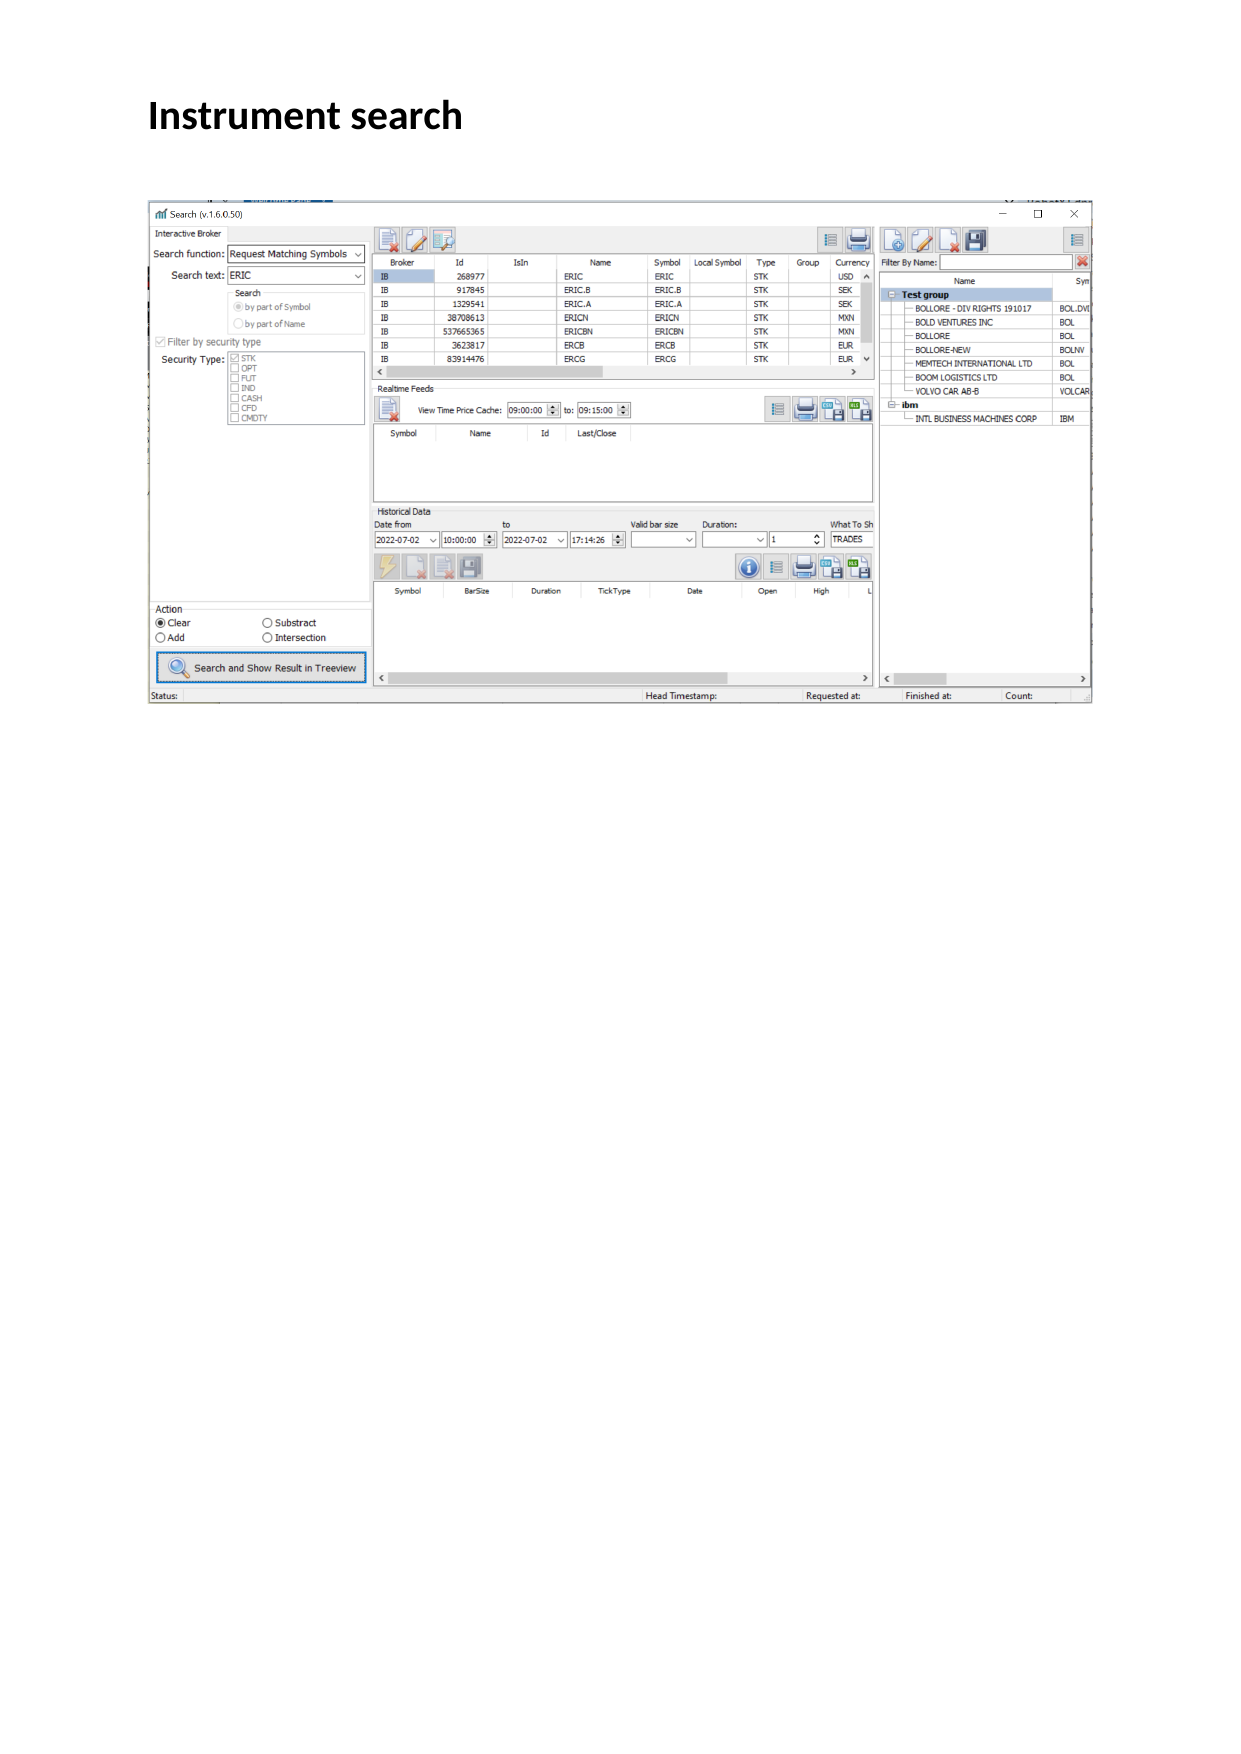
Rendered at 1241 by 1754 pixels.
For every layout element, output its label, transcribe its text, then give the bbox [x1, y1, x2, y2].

text Instrument search [148, 89, 1093, 139]
